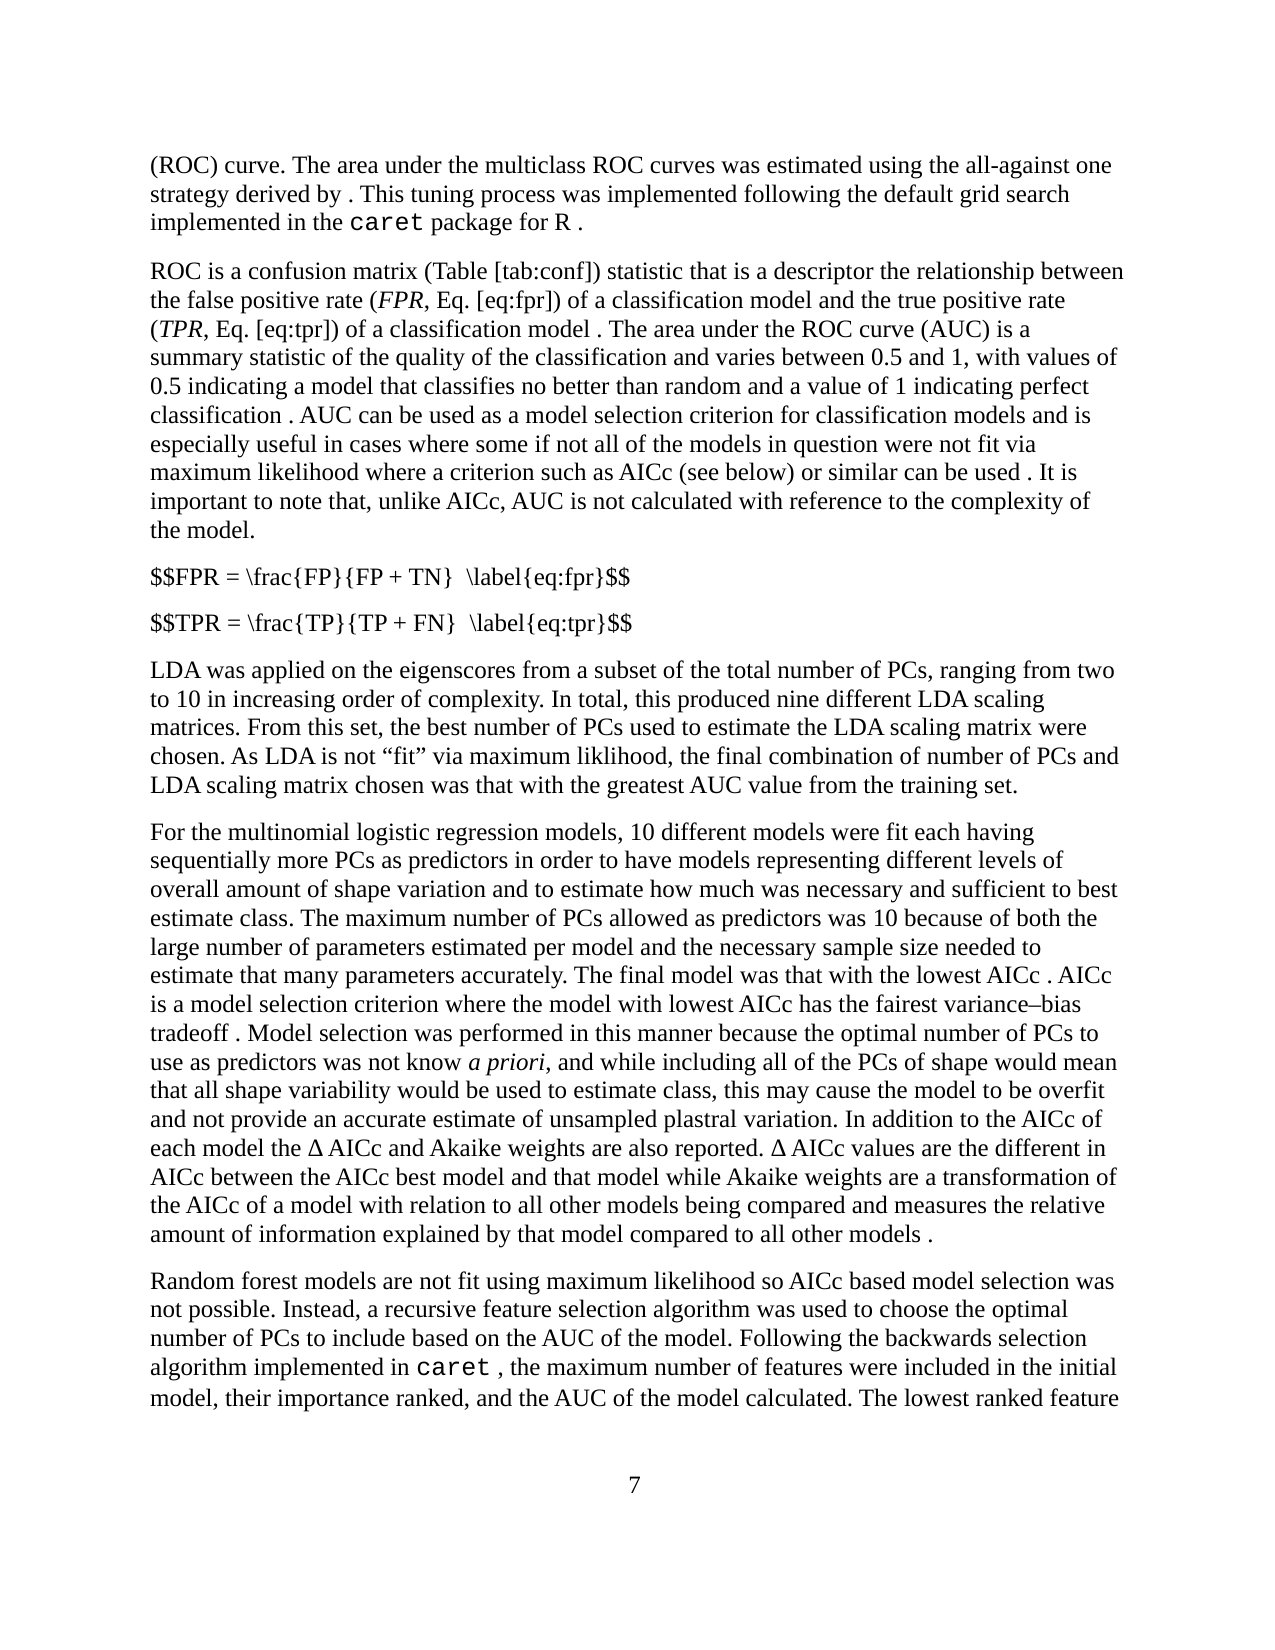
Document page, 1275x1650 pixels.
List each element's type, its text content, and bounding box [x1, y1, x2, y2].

text For the multinomial logistic regression models, 10 different models were fit each having sequentially more PCs as predictors in order to have models representing different levels of overall amount of shape variation and to estimate how much was necessary and sufficient to best estimate class. The maximum number of PCs allowed as predictors was 10 because of both the large number of parameters estimated per model and the necessary sample size needed to estimate that many parameters accurately. The final model was that with the lowest AICc . AICc is a model selection criterion where the model with lowest AICc has the fairest variance–bias tradeoff . Model selection was performed in this manner because the optimal number of PCs to use as predictors was not know a priori, and while including all of the PCs of shape would mean that all shape variability would be used to estimate class, this may cause the model to be overfit and not provide an accurate estimate of unsampled plastral variation. In addition to the AICc of each model the Δ AICc and Akaike weights are also reported. Δ AICc values are the different in AICc between the AICc best model and that model while Akaike weights are a transformation of the AICc of a model with relation to all other models being compared and measures the relative amount of information explained by that model compared to all other models . [150, 817, 1125, 1248]
text $$FPR = \frac{FP}{FP + TN} \label{eq:fpr}$$ [150, 562, 1125, 590]
text $$TPR = \frac{TP}{TP + FN} \label{eq:tpr}$$ [150, 608, 1125, 637]
text LDA was applied on the eigenscores from a subset of the total number of PCs, ranging from two to 10 in increasing order of complexity. In total, this produced nine different LDA scaling matrices. From this set, the best number of PCs used to estimate the LDA scaling matrix were chosen. As LDA is not “fit” via maximum liklihood, the final combination of number of PCs and LDA scaling matrix chosen was that with the greatest AUC value from the training set. [150, 655, 1125, 799]
text (ROC) curve. The area under the multiclass ROC curves was estimated using the all-against one strategy derived by . This tuning process was implemented following the default grid search implemented in the caret package for R . [150, 150, 1125, 238]
text Random forest models are not fit using maximum likelihood so AICc based model selection was not possible. Instead, a recursive feature selection algorithm was used to choose the optimal number of PCs to include based on the AUC of the model. Following the backwards selection algorithm implemented in caret , the maximum number of features were included in the initial model, their importance ranked, and the AUC of the model calculated. The lowest ranked feature [150, 1266, 1125, 1412]
text ROC is a confusion matrix (Table [tab:conf]) statistic that is a descriptor the relationship between the false positive rate (FPR, Eq. [eq:fpr]) of a classification model and the true positive rate (TPR, Eq. [eq:tpr]) of a classification model . The area under the ROC curve (AUC) is a summary statistic of the quality of the classification and varies between 0.5 and 1, with values of 0.5 indicating a model that classifies no better than random and a value of 1 indicating perfect classification . AUC can be used as a model selection criterion for classification models and is especially useful in cases where some if not all of the models in question were not fit via maximum likelihood where a criterion such as AICc (see below) or similar can be used . It is important to note that, unlike AICc, AUC is not calculated with reference to the complexity of the model. [150, 256, 1125, 544]
